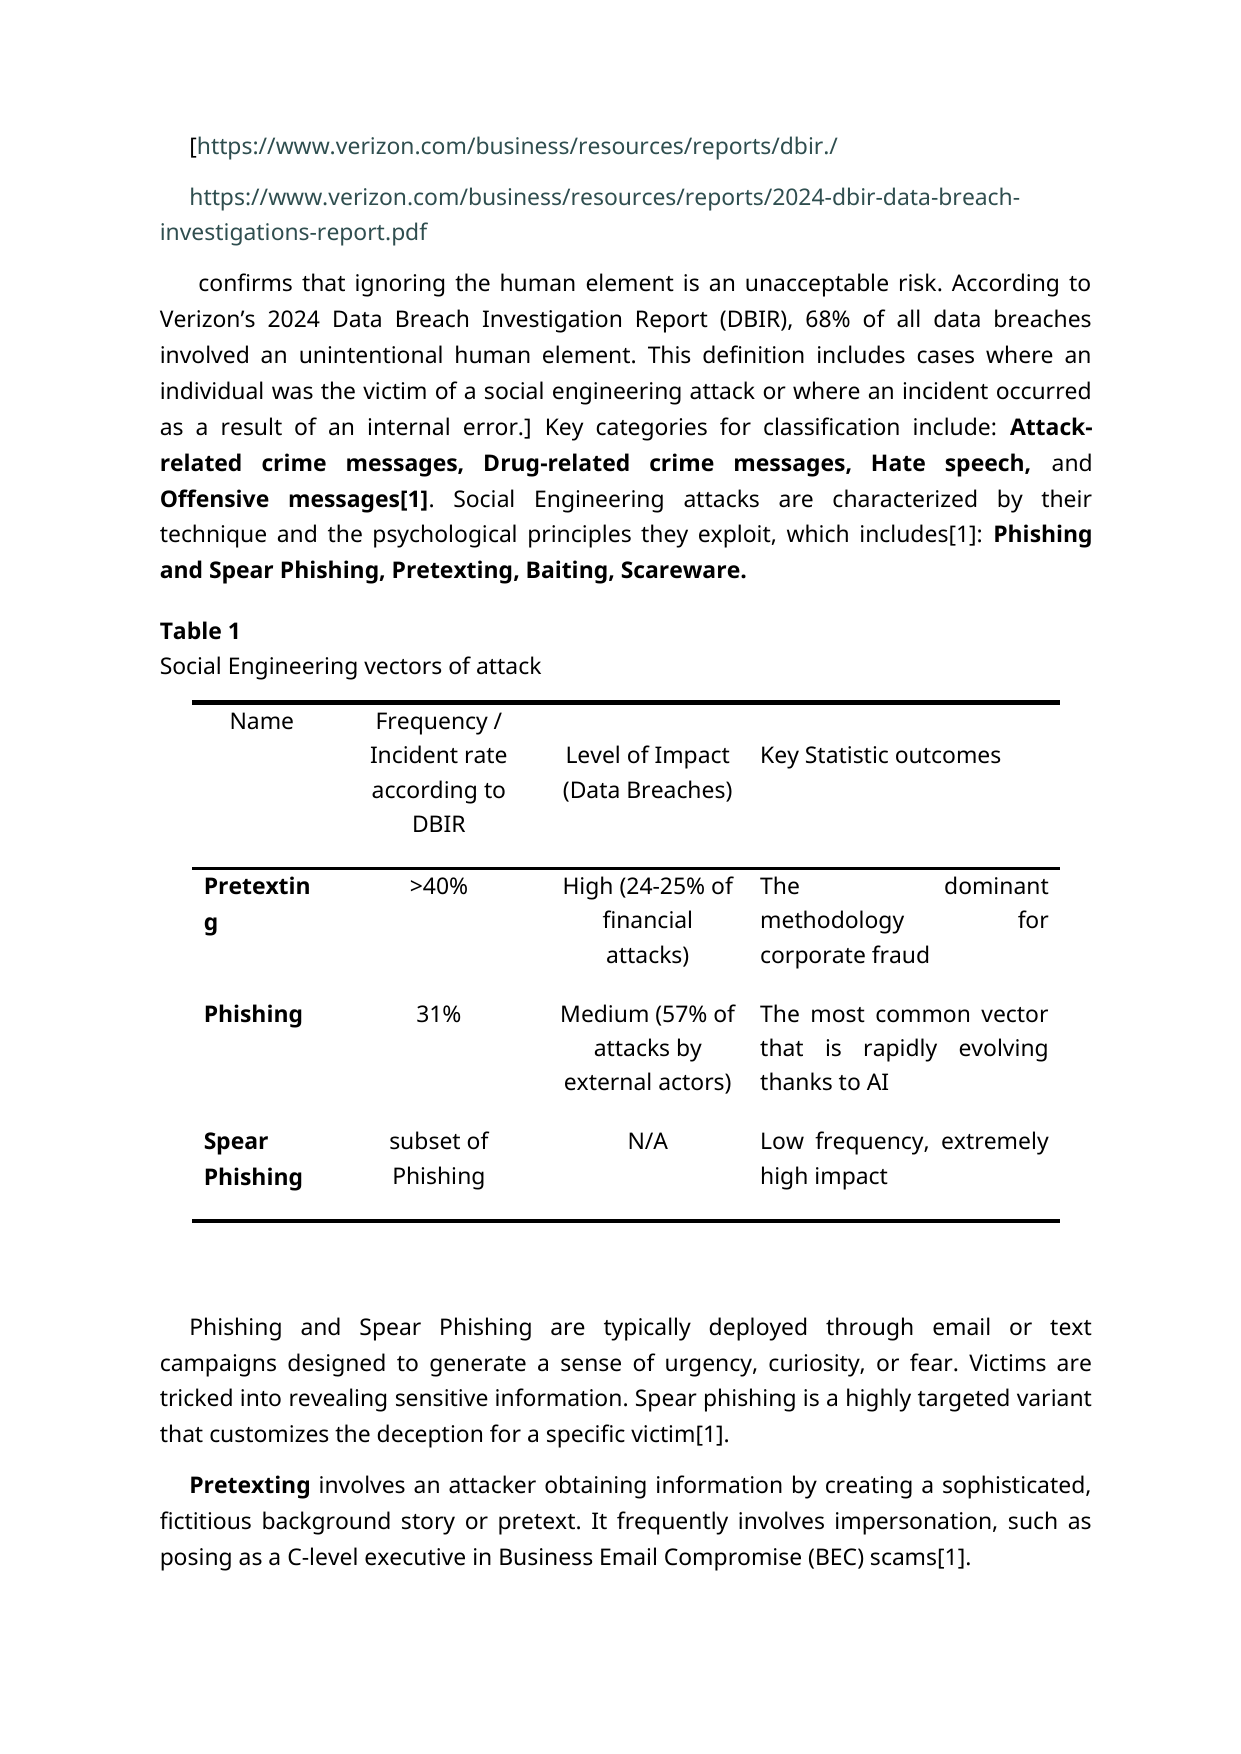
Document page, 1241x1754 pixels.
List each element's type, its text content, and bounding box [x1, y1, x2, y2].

text Table 1 [159, 615, 1093, 647]
text [https://www.verizon.com/business/resources/reports/dbir./ [159, 130, 1093, 161]
text Pretexting involves an attacker obtaining information by creating a sophisticated, fictitious background story or pretext. It frequently involves impersonation, such as posing as a C-level executive in Business Email Compromise (BEC) scams[1]. [159, 1469, 1093, 1572]
table_cell Low frequency, extremely high impact [749, 1125, 1060, 1218]
table_cell N/A [546, 1125, 749, 1218]
table_cell Phishing [192, 998, 331, 1125]
text confirms that ignoring the human element is an unacceptable risk. According to Verizon’s 2024 Data Breach Investigation Report (DBIR), 68% of all data breaches involved an unintentional human element. This definition includes cases where an individual was the victim of a social engineering attack or where an incident occurred as a result of an internal error.] Key categories for classification include: Attack-related crime messages, Drug-related crime messages, Hate speech, and Offensive messages[1]. Social Engineering attacks are characterized by their technique and the psychological principles they exploit, which includes[1]: Phishing and Spear Phishing, Pretexting, Baiting, Scareware. [159, 267, 1093, 586]
table_cell >40% [331, 870, 546, 998]
table_cell 31% [331, 998, 546, 1125]
text Social Engineering vectors of attack [159, 650, 1093, 681]
table_cell Pretexting [192, 870, 331, 998]
table_header Key Statistic outcomes [749, 705, 1060, 867]
table_cell subset of Phishing [331, 1125, 546, 1218]
table_cell Medium (57% of attacks by external actors) [546, 998, 749, 1125]
table_cell The dominant methodology for corporate fraud [749, 870, 1060, 998]
table_header Name [192, 705, 331, 867]
table_cell The most common vector that is rapidly evolving thanks to AI [749, 998, 1060, 1125]
table_cell Spear Phishing [192, 1125, 331, 1218]
table_header Frequency / Incident rate according to DBIR [331, 705, 546, 867]
table_header Level of Impact (Data Breaches) [546, 705, 749, 867]
text https://www.verizon.com/business/resources/reports/2024-dbir-data-breach-investigations-report.pdf [159, 180, 1093, 248]
text Phishing and Spear Phishing are typically deployed through email or text campaigns designed to generate a sense of urgency, curiosity, or fear. Victims are tricked into revealing sensitive information. Spear phishing is a highly targeted variant that customizes the deception for a specific victim[1]. [159, 1311, 1093, 1449]
table_cell High (24-25% of financial attacks) [546, 870, 749, 998]
